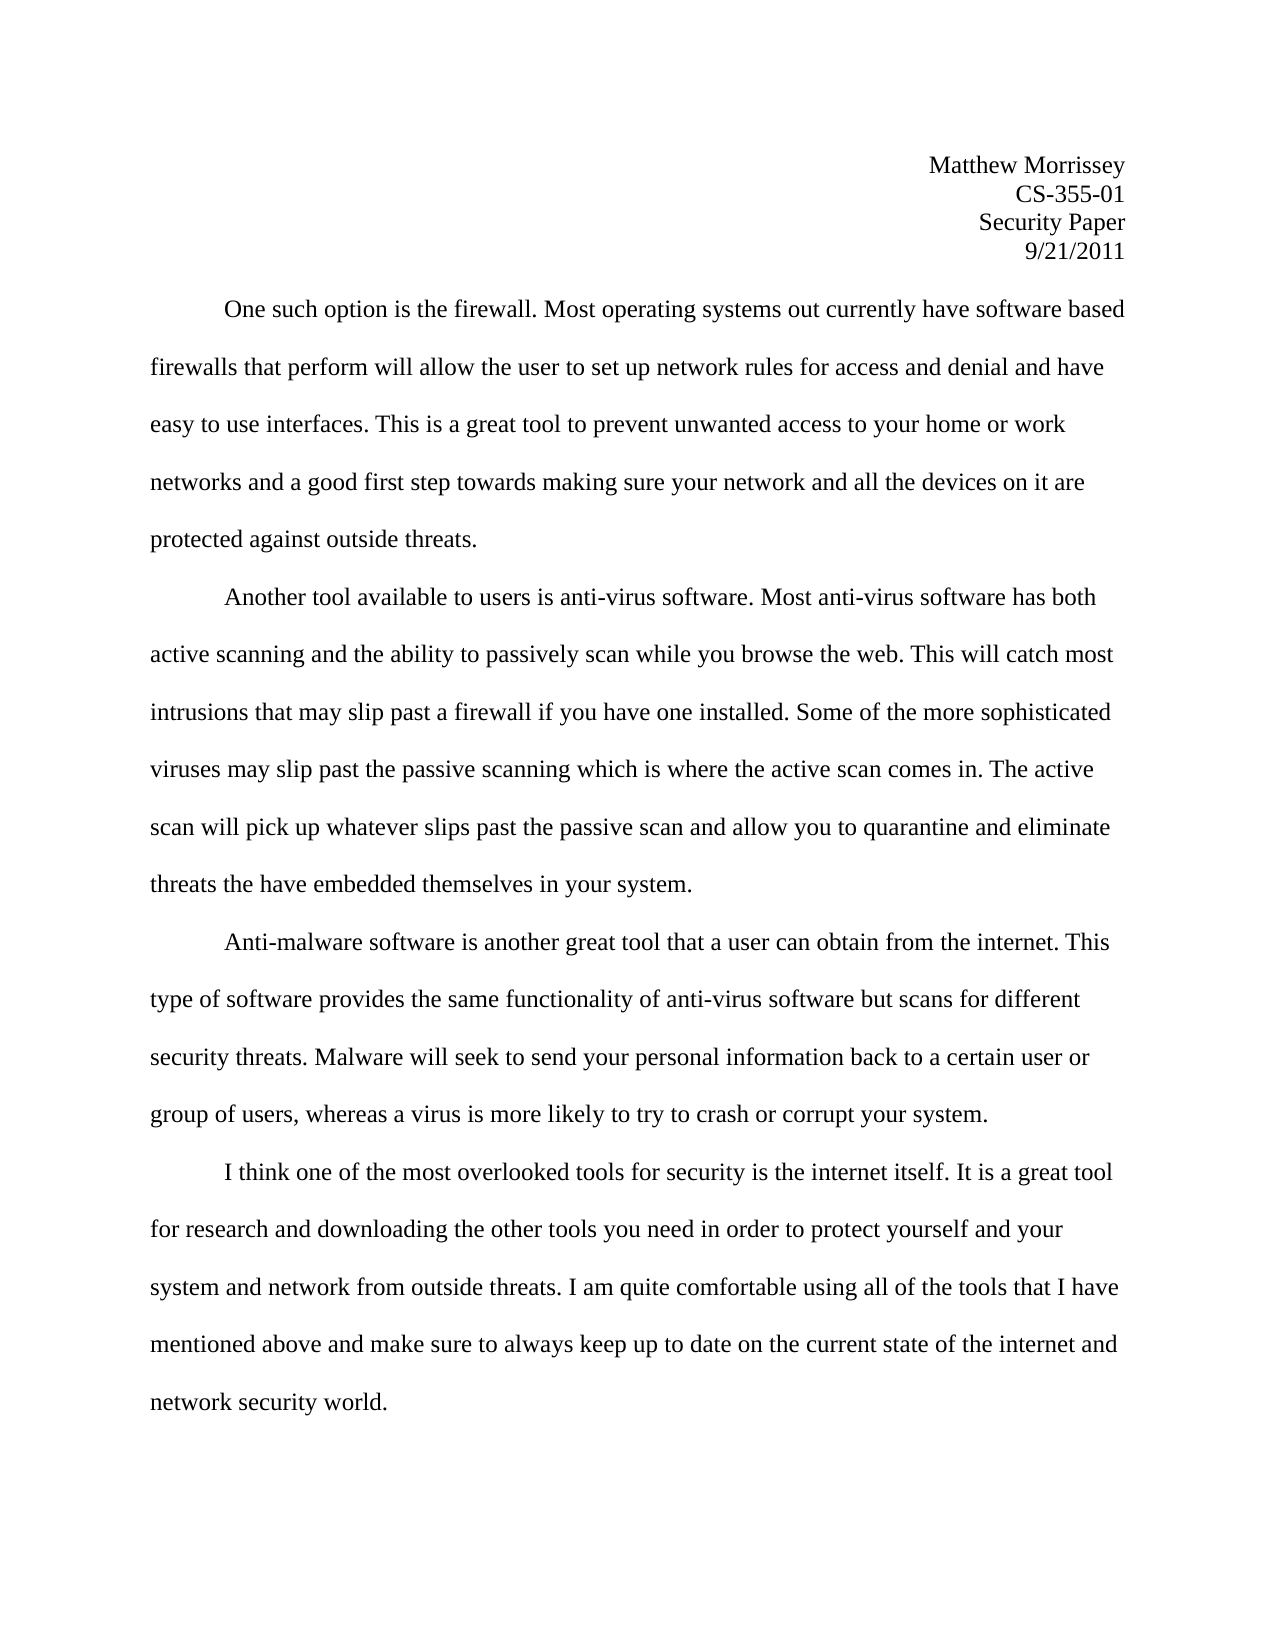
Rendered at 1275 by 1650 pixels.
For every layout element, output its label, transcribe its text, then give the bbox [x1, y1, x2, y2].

text Anti-malware software is another great tool that a user can obtain from the internet. This type of software provides the same functionality of anti-virus software but scans for different security threats. Malware will seek to send your personal information back to a certain user or group of users, whereas a virus is more likely to try to crash or corrupt your system. [150, 927, 1125, 1128]
text Another tool available to users is anti-virus software. Most anti-virus software has both active scanning and the ability to passively scan while you browse the web. This will catch most intrusions that may slip past a firewall if you have one installed. Some of the more sophisticated viruses may slip past the passive scanning which is where the active scan comes in. The active scan will pick up whatever slips past the passive scan and allow you to quarantine and eliminate threats the have embedded themselves in your system. [150, 582, 1125, 898]
text I think one of the most overlooked tools for security is the internet itself. It is a great tool for research and downloading the other tools you need in order to protect yourself and your system and network from outside threats. I am quite comfortable using all of the tools that I have mentioned above and make sure to always keep up to date on the current state of the internet and network security world. [150, 1157, 1125, 1416]
text One such option is the firewall. Most operating systems out currently have software based firewalls that perform will allow the user to set up network rules for access and denial and have easy to use interfaces. This is a great tool to prevent unwanted access to your home or work networks and a good first step towards making sure your network and all the devices on it are protected against outside threats. [150, 294, 1125, 553]
